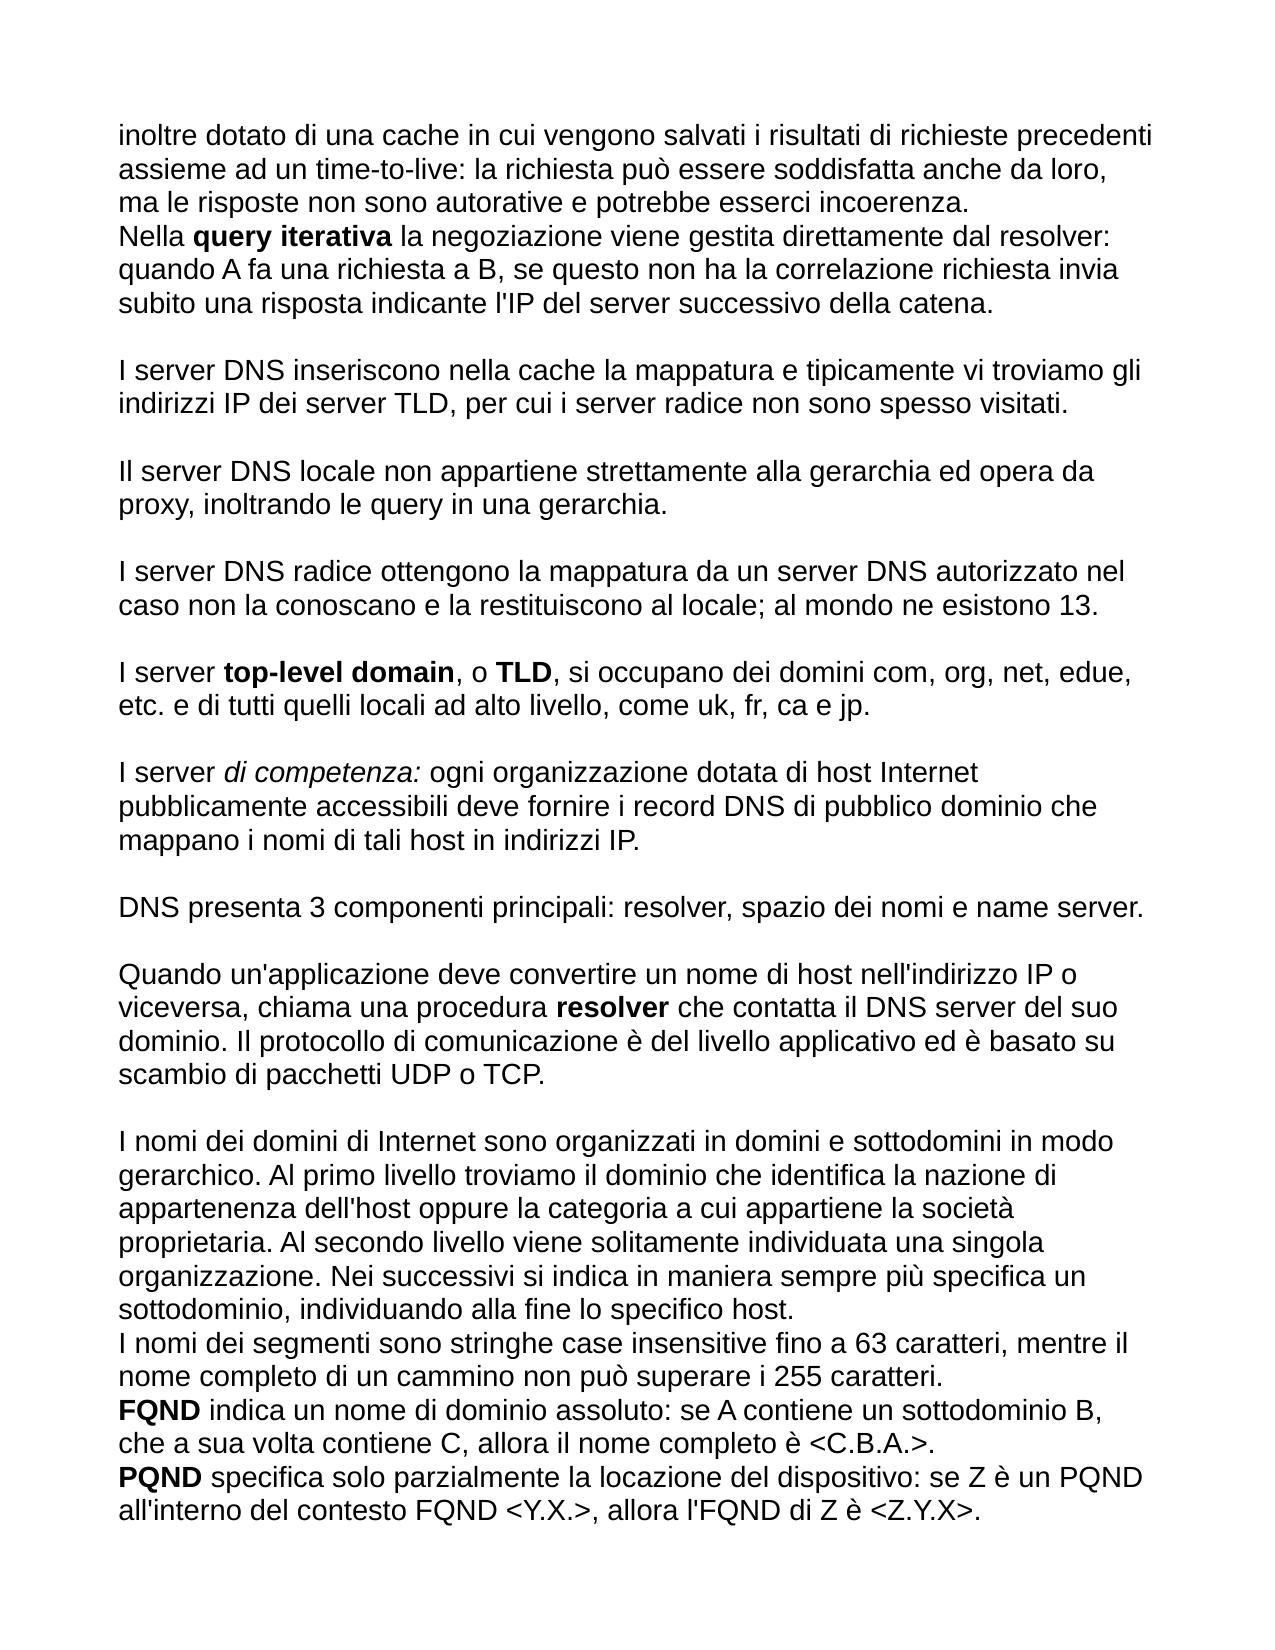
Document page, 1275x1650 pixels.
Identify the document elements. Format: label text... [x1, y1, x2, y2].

text Nella query iterativa la negoziazione viene gestita direttamente dal resolver: quando A fa una richiesta a B, se questo non ha la correlazione richiesta invia subito una risposta indicante l'IP del server successivo della catena. [118, 219, 1157, 319]
text DNS presenta 3 componenti principali: resolver, spazio dei nomi e name server. [118, 889, 1157, 923]
text I server di competenza: ogni organizzazione dotata di host Internet pubblicamente accessibili deve fornire i record DNS di pubblico dominio che mappano i nomi di tali host in indirizzi IP. [118, 755, 1157, 856]
text I server top-level domain, o TLD, si occupano dei domini com, org, net, edue, etc. e di tutti quelli locali ad alto livello, come uk, fr, ca e jp. [118, 655, 1157, 722]
text I nomi dei domini di Internet sono organizzati in domini e sottodomini in modo gerarchico. Al primo livello troviamo il dominio che identifica la nazione di appartenenza dell'host oppure la categoria a cui appartiene la società proprietaria. Al secondo livello viene solitamente individuata una singola organizzazione. Nei successivi si indica in maniera sempre più specifica un sottodominio, individuando alla fine lo specifico host. [118, 1124, 1157, 1326]
text I server DNS inseriscono nella cache la mappatura e tipicamente vi troviamo gli indirizzi IP dei server TLD, per cui i server radice non sono spesso visitati. [118, 353, 1157, 420]
text inoltre dotato di una cache in cui vengono salvati i risultati di richieste precedenti assieme ad un time-to-live: la richiesta può essere soddisfatta anche da loro, ma le risposte non sono autorative e potrebbe esserci incoerenza. [118, 118, 1157, 219]
text Il server DNS locale non appartiene strettamente alla gerarchia ed opera da proxy, inoltrando le query in una gerarchia. [118, 453, 1157, 521]
text Quando un'applicazione deve convertire un nome di host nell'indirizzo IP o viceversa, chiama una procedura resolver che contatta il DNS server del suo dominio. Il protocollo di comunicazione è del livello applicativo ed è basato su scambio di pacchetti UDP o TCP. [118, 957, 1157, 1091]
text I nomi dei segmenti sono stringhe case insensitive fino a 63 caratteri, mentre il nome completo di un cammino non può superare i 255 caratteri. [118, 1326, 1157, 1393]
text FQND indica un nome di dominio assoluto: se A contiene un sottodominio B, che a sua volta contiene C, allora il nome completo è <C.B.A.>. [118, 1393, 1157, 1460]
text PQND specifica solo parzialmente la locazione del dispositivo: se Z è un PQND all'interno del contesto FQND <Y.X.>, allora l'FQND di Z è <Z.Y.X>. [118, 1460, 1157, 1527]
text I server DNS radice ottengono la mappatura da un server DNS autorizzato nel caso non la conoscano e la restituiscono al locale; al mondo ne esistono 13. [118, 554, 1157, 621]
